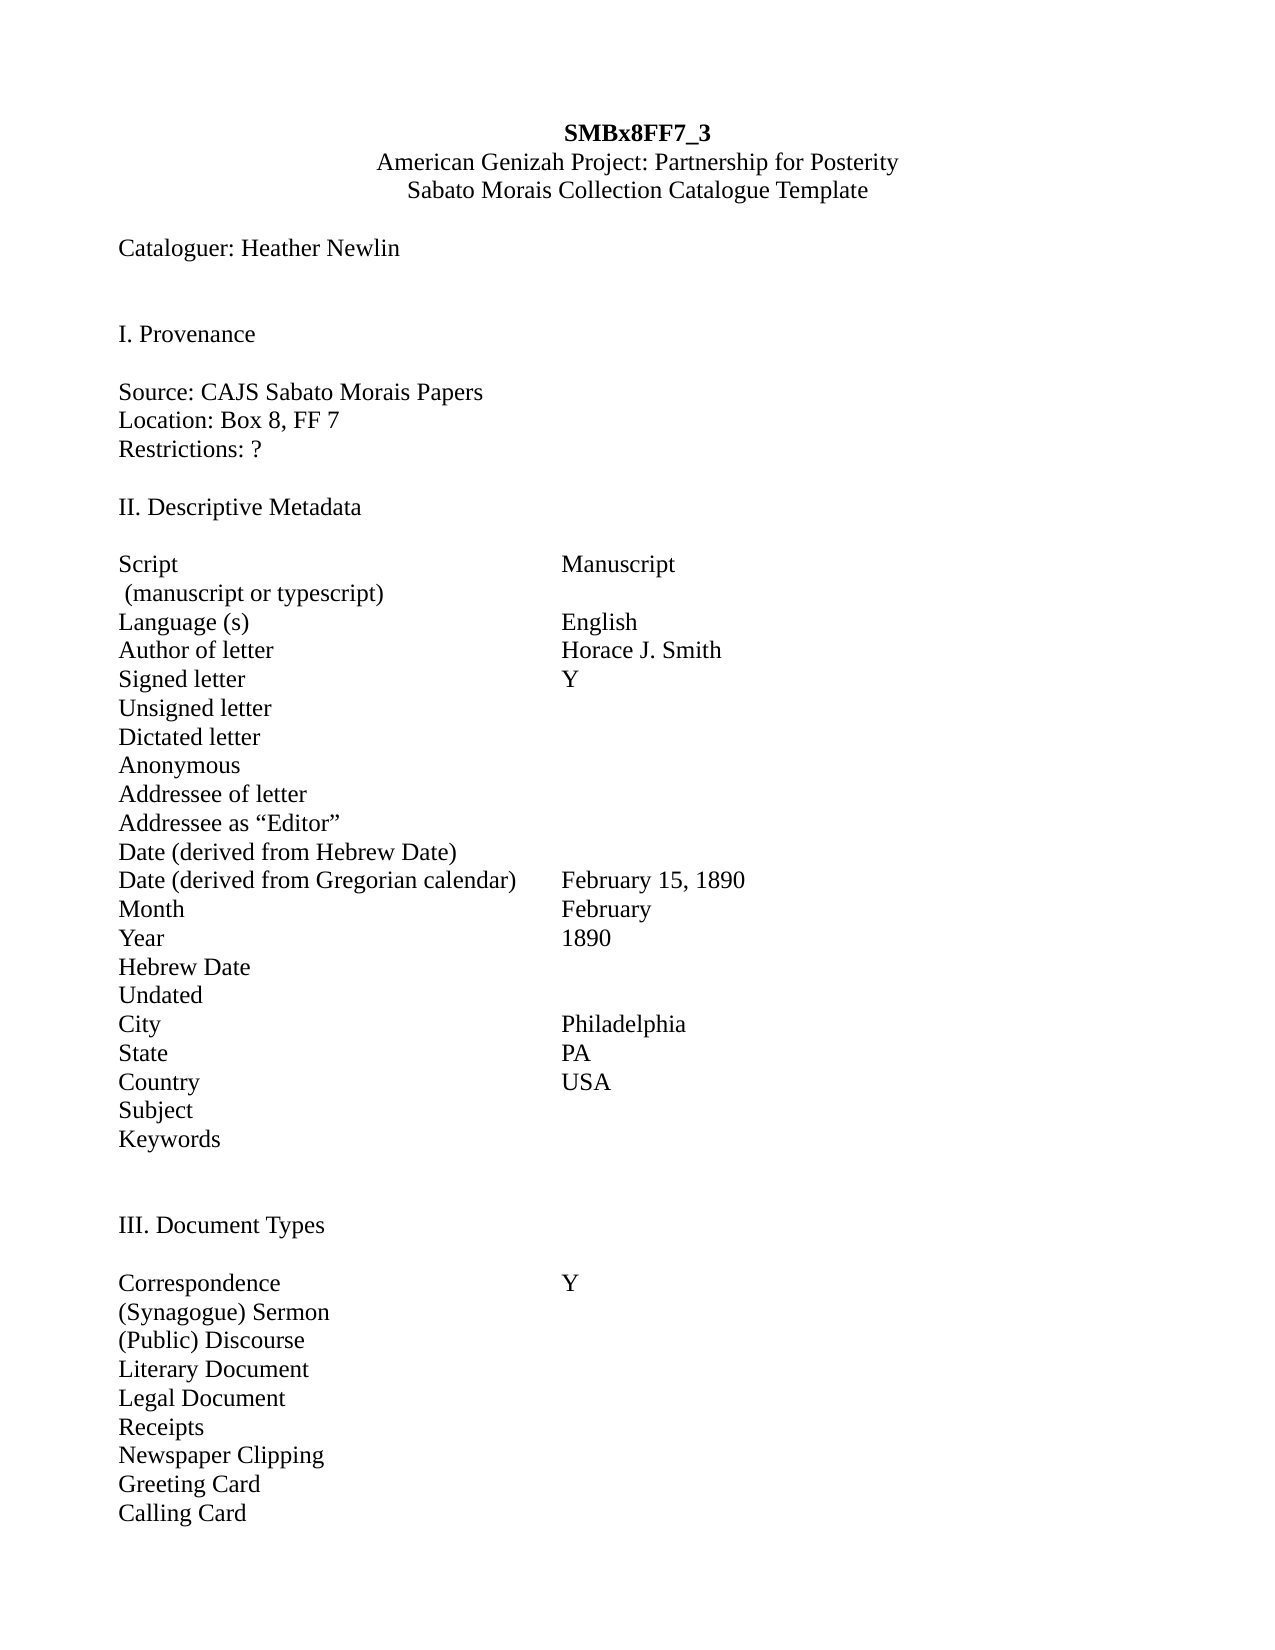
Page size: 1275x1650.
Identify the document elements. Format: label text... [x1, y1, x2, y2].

text Literary Document [118, 1354, 1157, 1383]
text Subject [118, 1096, 1157, 1124]
text (Public) Discourse [118, 1326, 1157, 1354]
text City Philadelphia [118, 1009, 1157, 1038]
text Author of letter Horace J. Smith [118, 636, 1157, 664]
text Cataloguer: Heather Newlin [118, 233, 1157, 262]
text Restrictions: ? [118, 434, 1157, 463]
text Sabato Morais Collection Catalogue Template [118, 176, 1157, 204]
text (manuscript or typescript) [118, 578, 1157, 607]
text Unsigned letter [118, 693, 1157, 722]
text Country USA [118, 1067, 1157, 1096]
text Correspondence Y [118, 1268, 1157, 1297]
text Calling Card [118, 1498, 1157, 1527]
text Receipts [118, 1412, 1157, 1441]
text Source: CAJS Sabato Morais Papers [118, 377, 1157, 406]
text Addressee of letter [118, 779, 1157, 808]
text Keywords [118, 1124, 1157, 1153]
text Undated [118, 981, 1157, 1009]
text Newspaper Clipping [118, 1441, 1157, 1469]
text Month February [118, 894, 1157, 923]
text American Genizah Project: Partnership for Posterity [118, 147, 1157, 176]
text Language (s) English [118, 607, 1157, 636]
text Anonymous [118, 751, 1157, 779]
text Greeting Card [118, 1469, 1157, 1498]
text State PA [118, 1038, 1157, 1067]
text Hebrew Date [118, 952, 1157, 981]
text Date (derived from Hebrew Date) [118, 837, 1157, 866]
text Addressee as “Editor” [118, 808, 1157, 837]
text Location: Box 8, FF 7 [118, 406, 1157, 434]
text Script Manuscript [118, 549, 1157, 578]
text Year 1890 [118, 923, 1157, 952]
text (Synagogue) Sermon [118, 1297, 1157, 1326]
text I. Provenance [118, 319, 1157, 348]
text Date (derived from Gregorian calendar) February 15, 1890 [118, 866, 1157, 894]
text III. Document Types [118, 1211, 1157, 1239]
text II. Descriptive Metadata [118, 492, 1157, 521]
text Legal Document [118, 1383, 1157, 1412]
text Dictated letter [118, 722, 1157, 751]
text SMBx8FF7_3 [118, 118, 1157, 147]
text Signed letter Y [118, 664, 1157, 693]
